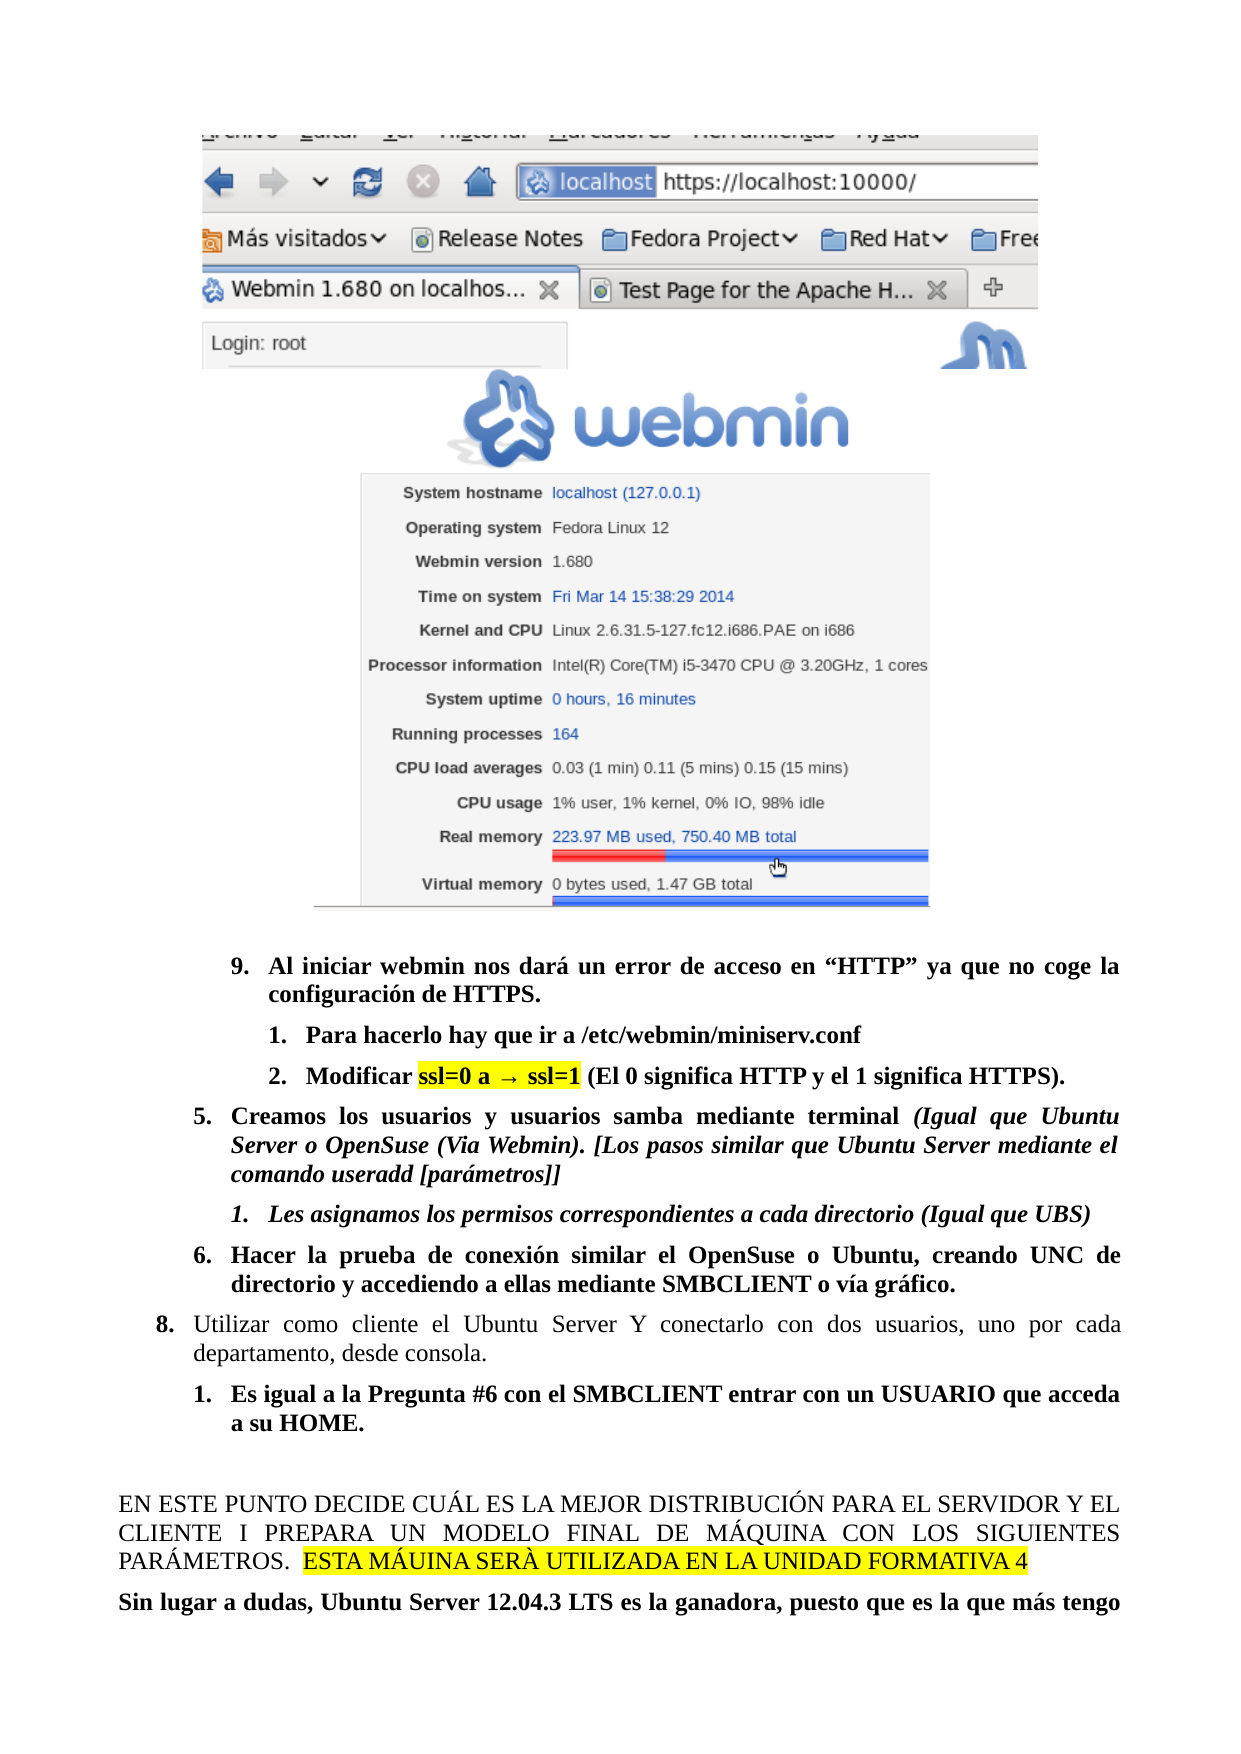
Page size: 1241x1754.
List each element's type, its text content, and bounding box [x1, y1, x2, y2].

list Para hacerlo hay que ir a /etc/webmin/miniserv.conf [268, 1020, 1122, 1049]
picture [202, 135, 1039, 911]
list Es igual a la Pregunta #6 con el SMBCLIENT entrar con un USUARIO que acceda a su HOME. [193, 1379, 1122, 1436]
text EN ESTE PUNTO DECIDE CUÁL ES LA MEJOR DISTRIBUCIÓN PARA EL SERVIDOR Y EL CLIENTE I PREPARA UN MODELO FINAL DE MÁQUINA CON LOS SIGUIENTES PARÁMETROS. ESTA MÁUINA SERÀ UTILIZADA EN LA UNIDAD FORMATIVA 4 [118, 1489, 1122, 1575]
list Modificar ssl=0 a → ssl=1 (El 0 significa HTTP y el 1 significa HTTPS). [268, 1061, 1122, 1089]
list Hacer la prueba de conexión similar el OpenSuse o Ubuntu, creando UNC de directorio y accediendo a ellas mediante SMBCLIENT o vía gráfico. [193, 1240, 1122, 1298]
list Utilizar como cliente el Ubuntu Server Y conectarlo con dos usuarios, uno por cada departamento, desde consola. [156, 1309, 1122, 1367]
text Sin lugar a dudas, Ubuntu Server 12.04.3 LTS es la ganadora, puesto que es la que más tengo [118, 1587, 1122, 1616]
list Creamos los usuarios y usuarios samba mediante terminal (Igual que Ubuntu Server o OpenSuse (Via Webmin). [Los pasos similar que Ubuntu Server mediante el comando useradd [parámetros]] [193, 1101, 1122, 1188]
list Les asignamos los permisos correspondientes a cada directorio (Igual que UBS) [231, 1199, 1122, 1228]
list Al iniciar webmin nos dará un error de acceso en “HTTP” ya que no coge la configuración de HTTPS. [231, 951, 1122, 1008]
